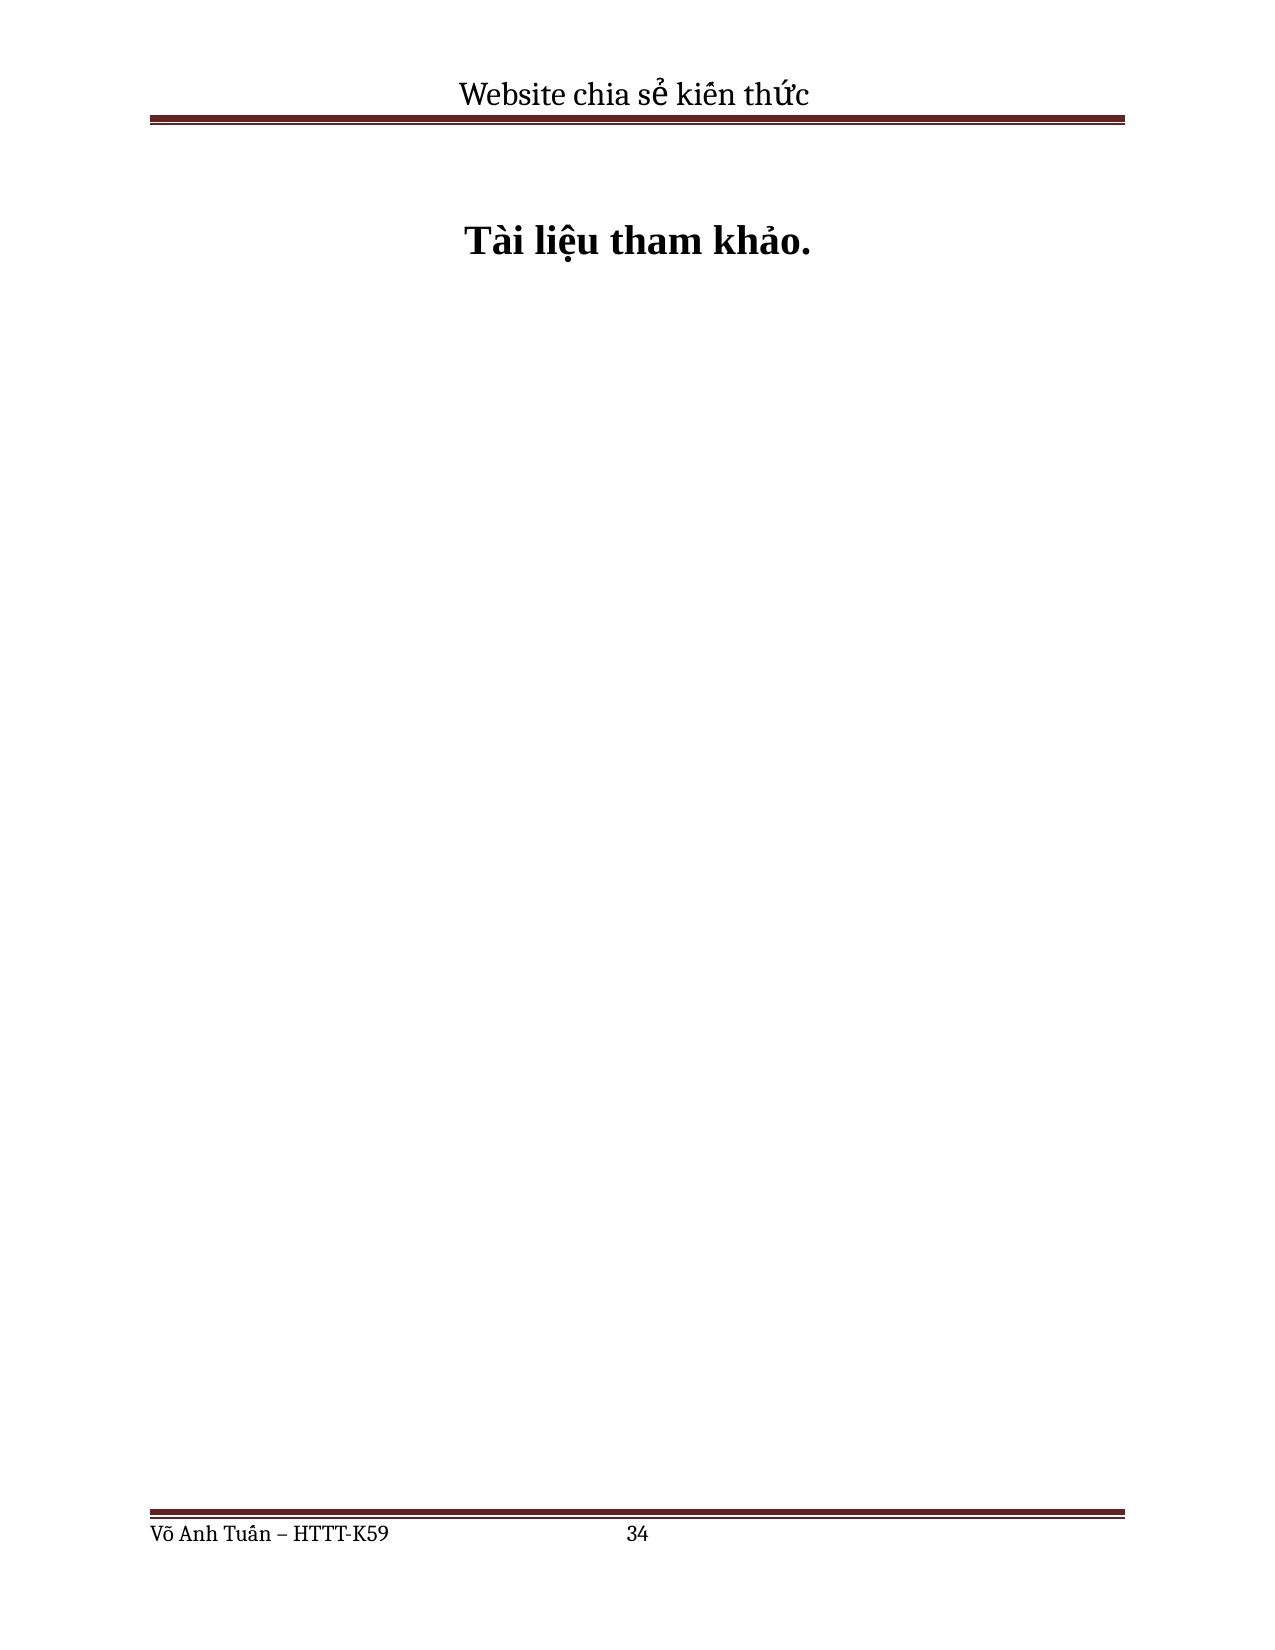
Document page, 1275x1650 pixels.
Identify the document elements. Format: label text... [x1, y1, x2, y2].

subtitle Tài liệu tham khảo. [150, 215, 1125, 263]
